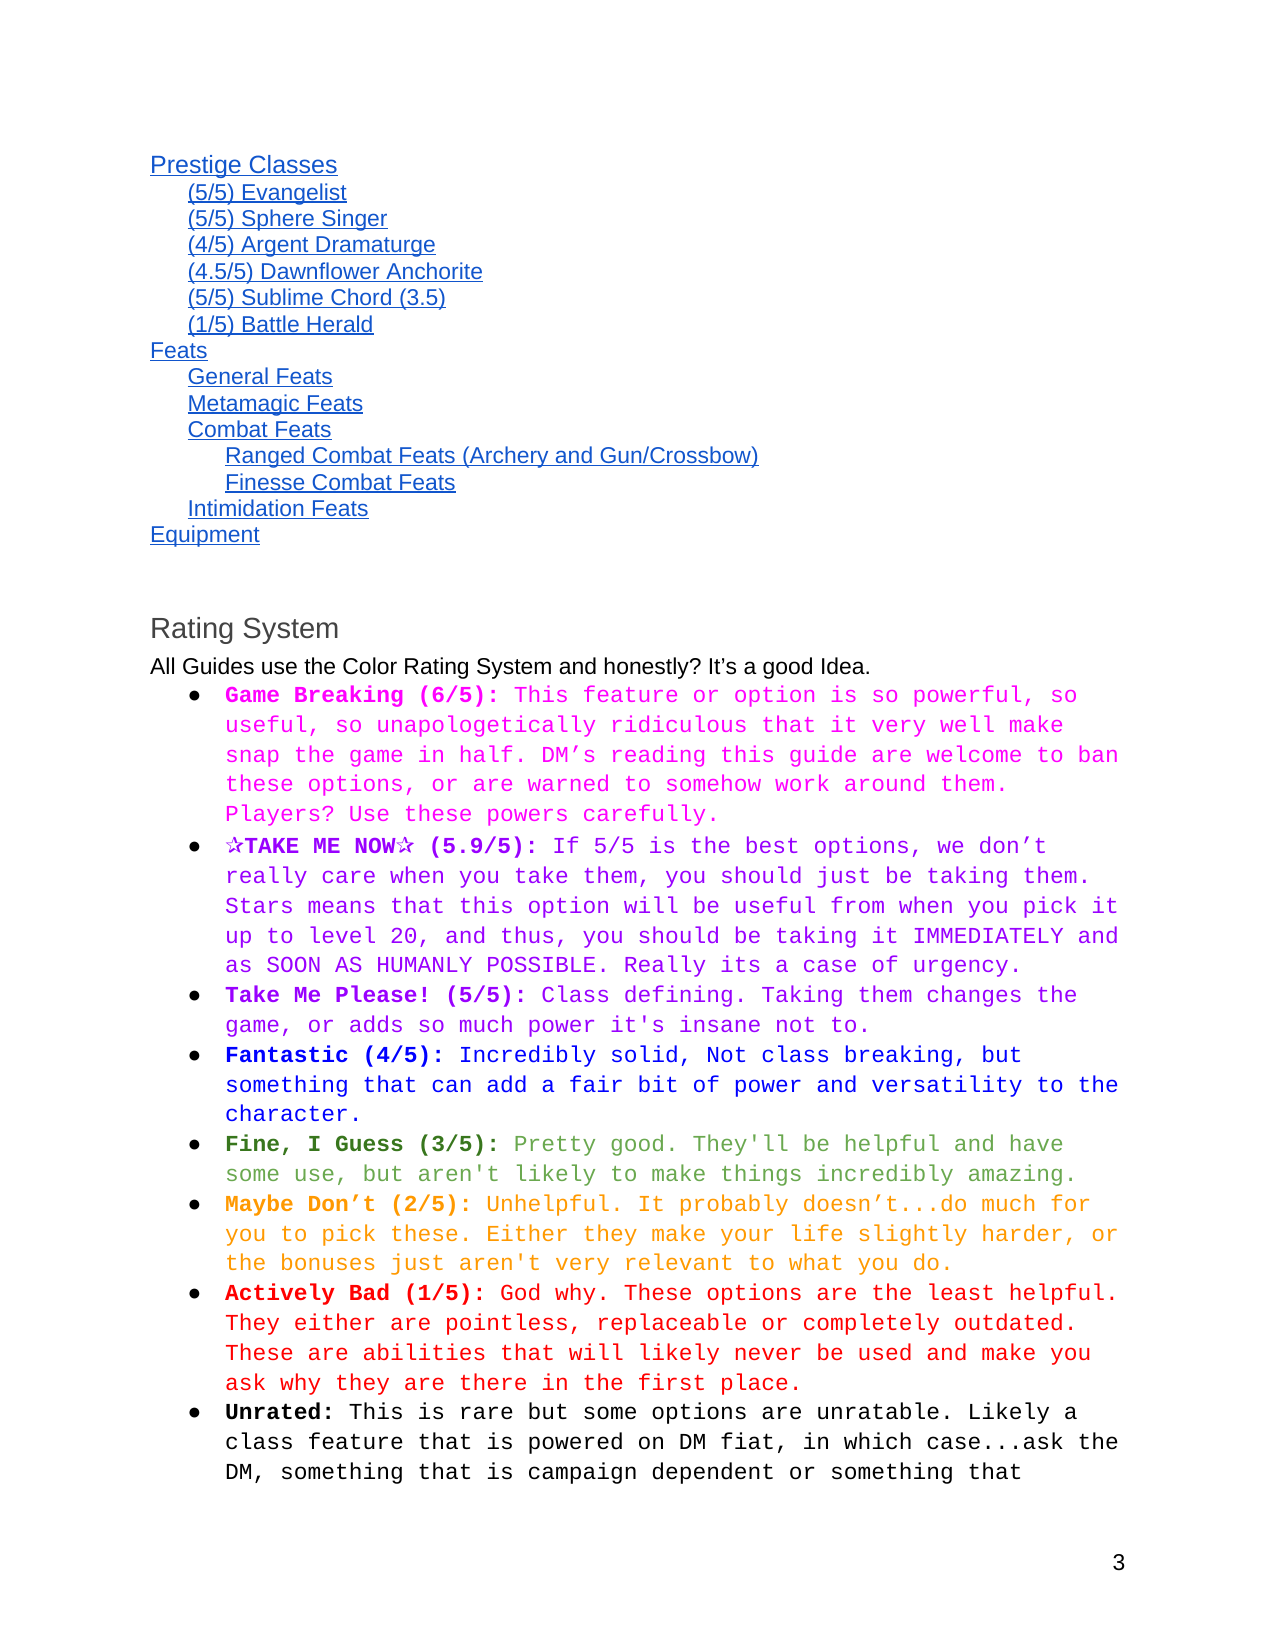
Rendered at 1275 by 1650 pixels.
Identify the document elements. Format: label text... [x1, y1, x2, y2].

text General Feats [187, 363, 1125, 389]
list Maybe Don’t (2/5): Unhelpful. It probably doesn’t...do much for you to pick these. Either they make your life slightly harder, or the bonuses just aren't very relevant to what you do. [187, 1192, 1125, 1278]
text Equipment [150, 521, 1125, 548]
text Finesse Combat Feats [225, 469, 1125, 495]
list ✰TAKE ME NOW✰ (5.9/5): If 5/5 is the best options, we don’t really care when you take them, you should just be taking them. Stars means that this option will be useful from when you pick it up to level 20, and thus, you should be taking it IMMEDIATELY and as SOON AS HUMANLY POSSIBLE. Really its a case of urgency. [187, 832, 1125, 980]
list Fine, I Guess (3/5): Pretty good. They'll be helpful and have some use, but aren't likely to make things incredibly amazing. [187, 1133, 1125, 1188]
text (5/5) Sublime Chord (3.5) [187, 284, 1125, 311]
text (5/5) Sphere Singer [187, 205, 1125, 231]
list Take Me Please! (5/5): Class defining. Taking them changes the game, or adds so much power it's insane not to. [187, 984, 1125, 1039]
text (5/5) Evangelist [187, 179, 1125, 205]
list Unrated: This is rare but some options are unratable. Likely a class feature that is powered on DM fiat, in which case...ask the DM, something that is campaign dependent or something that [187, 1401, 1125, 1486]
text (4/5) Argent Dramaturge [187, 231, 1125, 258]
text Intimidation Feats [187, 495, 1125, 521]
text Feats [150, 337, 1125, 363]
subtitle Rating System [150, 611, 1125, 645]
text Metamagic Feats [187, 389, 1125, 416]
text Combat Feats [187, 416, 1125, 442]
list Game Breaking (6/5): This feature or option is so powerful, so useful, so unapologetically ridiculous that it very well make snap the game in half. DM’s reading this guide are welcome to ban these options, or are warned to somehow work around them. Players? Use these powers carefully. [187, 683, 1125, 828]
list Fantastic (4/5): Incredibly solid, Not class breaking, but something that can add a fair bit of power and versatility to the character. [187, 1043, 1125, 1129]
text (4.5/5) Dawnflower Anchorite [187, 258, 1125, 284]
text All Guides use the Color Rating System and honestly? It’s a good Idea. [150, 653, 1125, 679]
list Actively Bad (1/5): God why. These options are the least helpful. They either are pointless, replaceable or completely outdated. These are abilities that will likely never be used and make you ask why they are there in the first place. [187, 1282, 1125, 1397]
text (1/5) Battle Herald [187, 311, 1125, 337]
text Prestige Classes [150, 150, 1125, 179]
text Ranged Combat Feats (Archery and Gun/Crossbow) [225, 442, 1125, 469]
